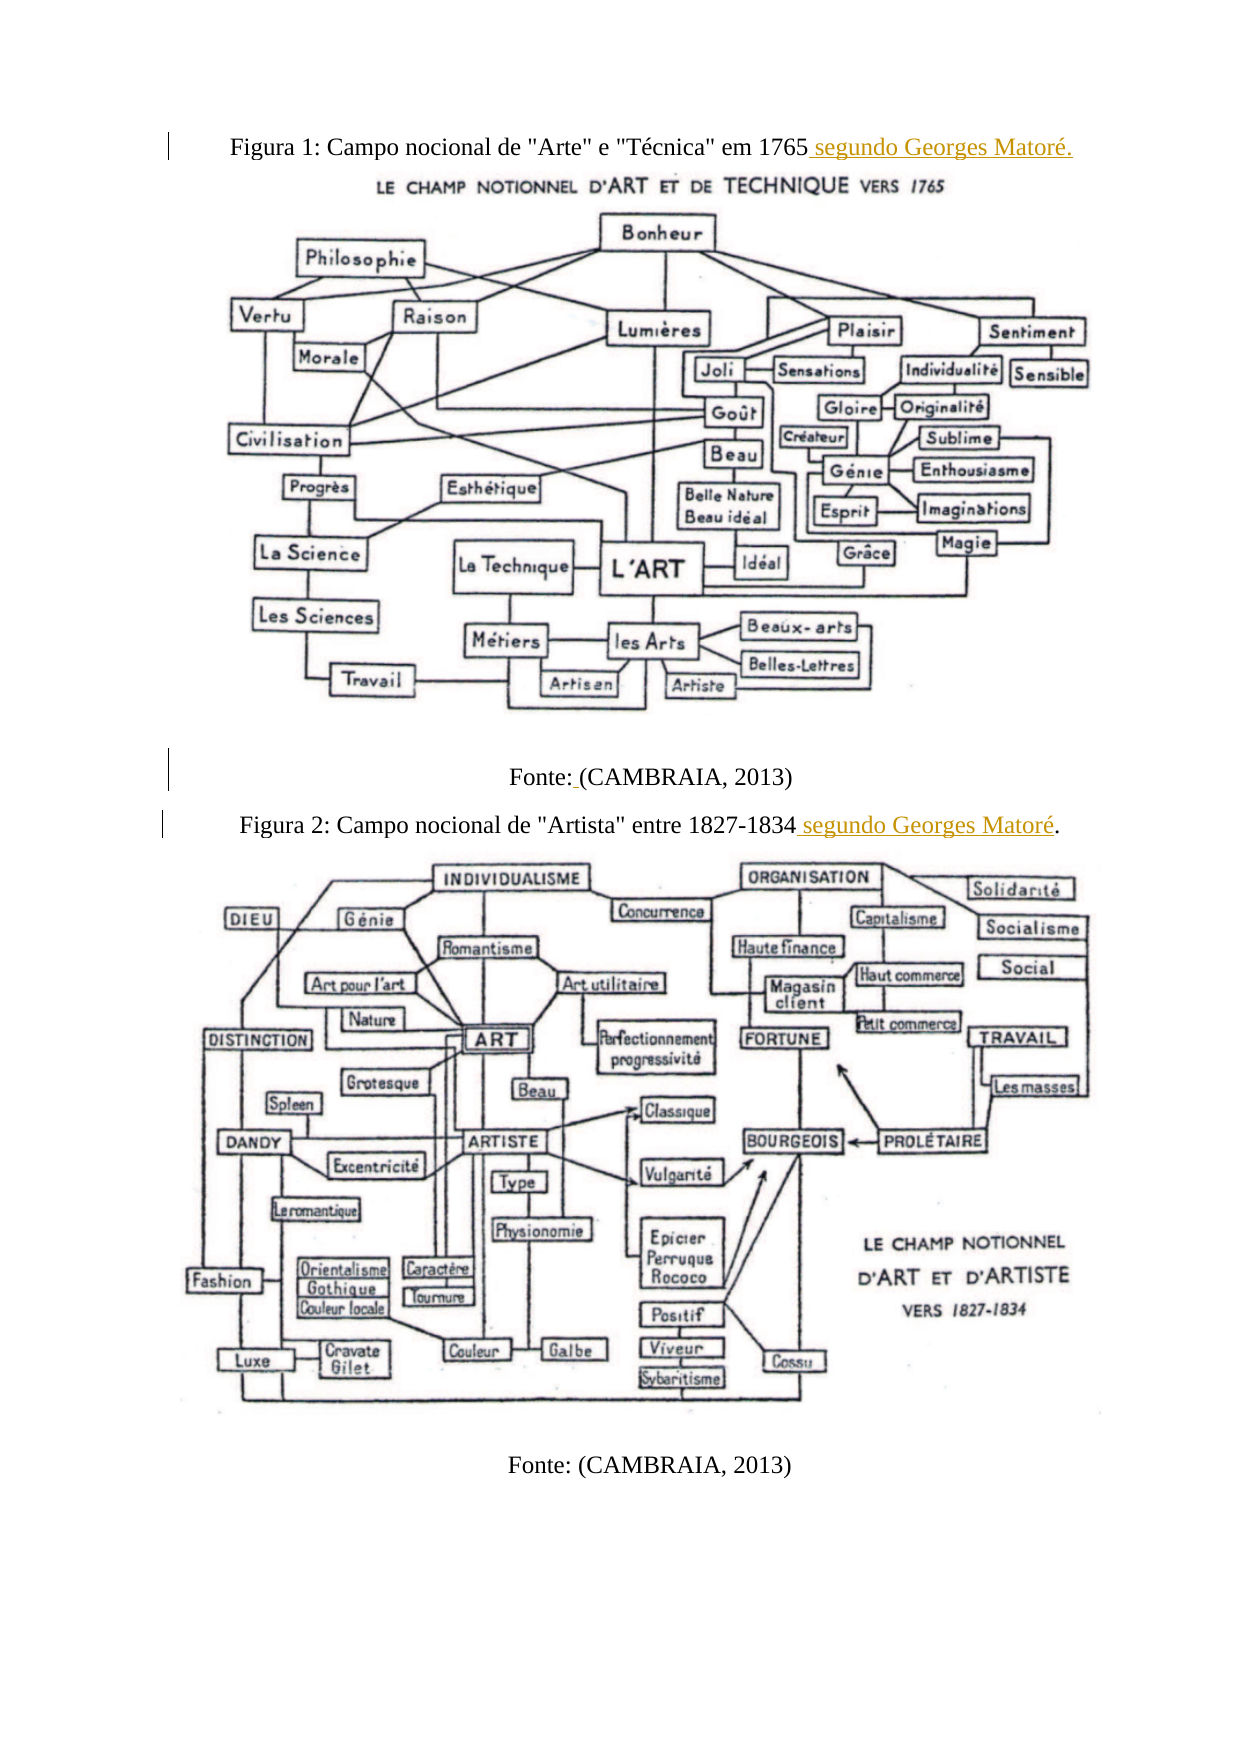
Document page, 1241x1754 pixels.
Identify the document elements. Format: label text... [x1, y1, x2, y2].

text Figura 2: Campo nocional de "Artista" entre 1827-1834 segundo Georges Matoré. [177, 810, 1122, 838]
picture [183, 160, 1119, 734]
text Fonte: (CAMBRAIA, 2013) [183, 734, 1118, 791]
text Figura 1: Campo nocional de "Arte" e "Técnica" em 1765 segundo Georges Matoré. [183, 132, 1118, 160]
text Fonte: (CAMBRAIA, 2013) [177, 1422, 1122, 1479]
picture [177, 838, 1123, 1422]
